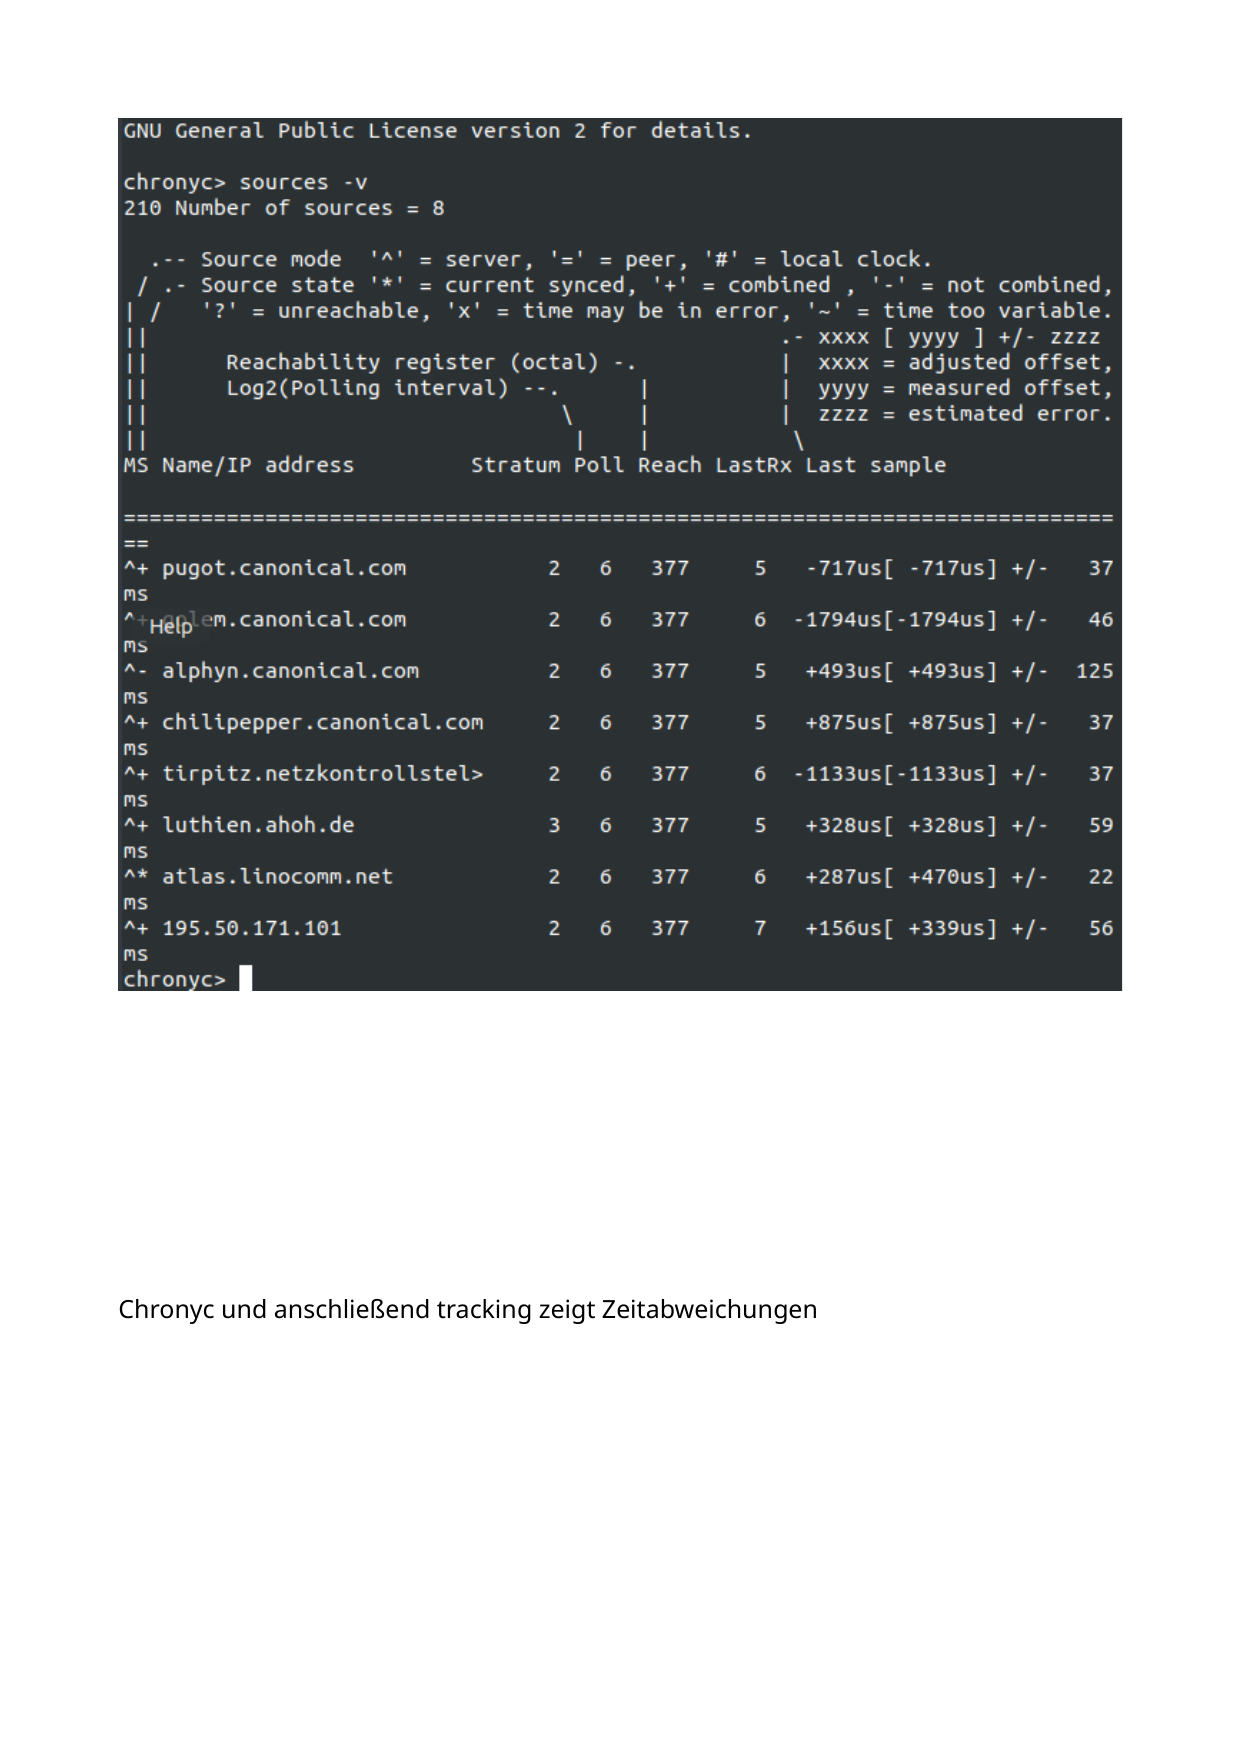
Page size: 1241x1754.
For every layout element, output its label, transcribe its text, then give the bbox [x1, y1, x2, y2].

text Chronyc und anschließend tracking zeigt Zeitabweichungen [118, 1019, 1122, 1326]
picture [118, 118, 1123, 991]
